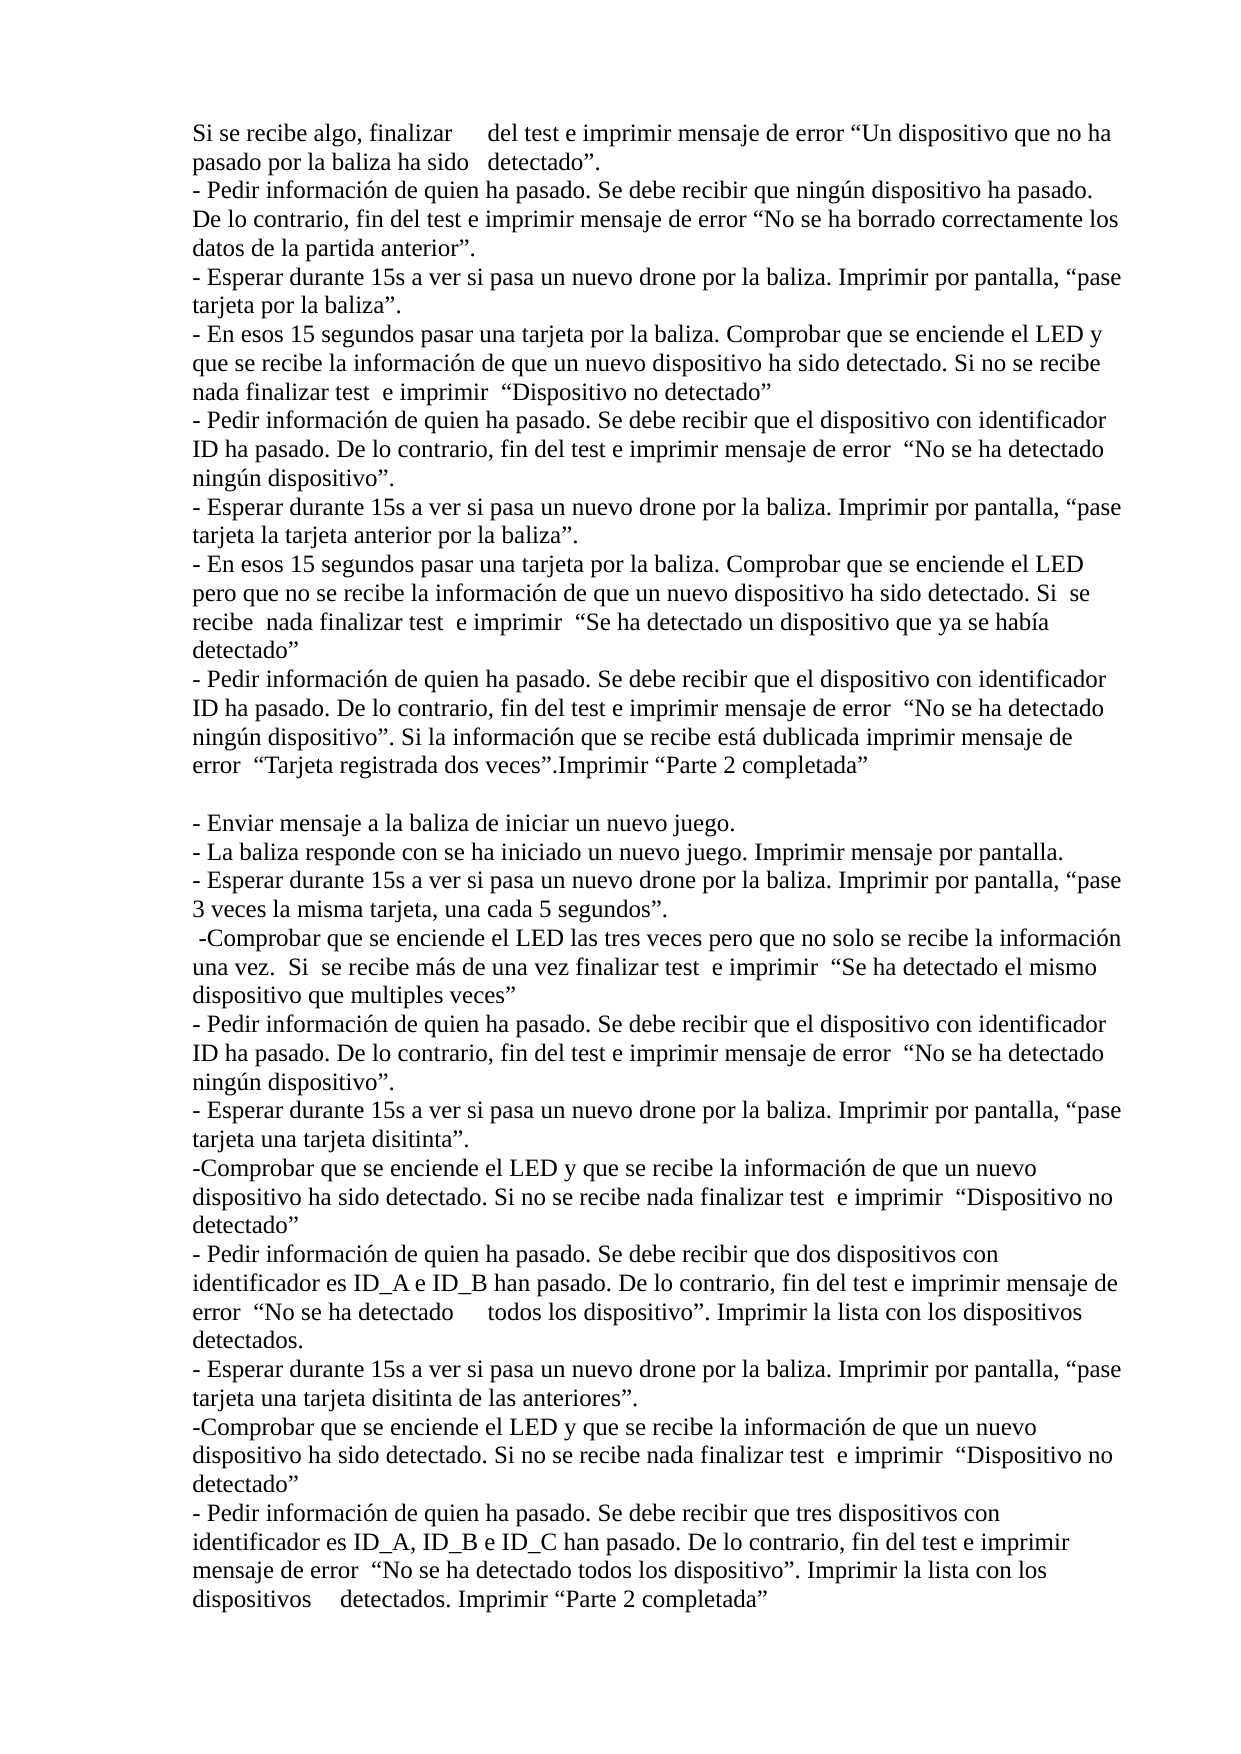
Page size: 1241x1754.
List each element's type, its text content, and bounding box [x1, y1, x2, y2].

text -Comprobar que se enciende el LED las tres veces pero que no solo se recibe la información una vez. Si se recibe más de una vez finalizar test e imprimir “Se ha detectado el mismo dispositivo que multiples veces” [118, 923, 1122, 1009]
text - Pedir información de quien ha pasado. Se debe recibir que el dispositivo con identificador ID ha pasado. De lo contrario, fin del test e imprimir mensaje de error “No se ha detectado ningún dispositivo”. Si la información que se recibe está dublicada imprimir mensaje de error “Tarjeta registrada dos veces”.Imprimir “Parte 2 completada” [118, 664, 1122, 779]
text -Comprobar que se enciende el LED y que se recibe la información de que un nuevo dispositivo ha sido detectado. Si no se recibe nada finalizar test e imprimir “Dispositivo no detectado” [118, 1412, 1122, 1498]
text - Pedir información de quien ha pasado. Se debe recibir que el dispositivo con identificador ID ha pasado. De lo contrario, fin del test e imprimir mensaje de error “No se ha detectado ningún dispositivo”. [118, 406, 1122, 492]
text - Esperar durante 15s a ver si pasa un nuevo drone por la baliza. Imprimir por pantalla, “pase tarjeta una tarjeta disitinta de las anteriores”. [118, 1354, 1122, 1412]
text - Esperar durante 15s a ver si pasa un nuevo drone por la baliza. Imprimir por pantalla, “pase tarjeta por la baliza”. [118, 262, 1122, 319]
text Si se recibe algo, finalizar del test e imprimir mensaje de error “Un dispositivo que no ha pasado por la baliza ha sido detectado”. [118, 118, 1122, 176]
text - En esos 15 segundos pasar una tarjeta por la baliza. Comprobar que se enciende el LED y que se recibe la información de que un nuevo dispositivo ha sido detectado. Si no se recibe nada finalizar test e imprimir “Dispositivo no detectado” [118, 319, 1122, 406]
text - Pedir información de quien ha pasado. Se debe recibir que ningún dispositivo ha pasado. De lo contrario, fin del test e imprimir mensaje de error “No se ha borrado correctamente los datos de la partida anterior”. [118, 176, 1122, 262]
text - Pedir información de quien ha pasado. Se debe recibir que dos dispositivos con identificador es ID_A e ID_B han pasado. De lo contrario, fin del test e imprimir mensaje de error “No se ha detectado todos los dispositivo”. Imprimir la lista con los dispositivos detectados. [118, 1239, 1122, 1354]
text - Esperar durante 15s a ver si pasa un nuevo drone por la baliza. Imprimir por pantalla, “pase tarjeta la tarjeta anterior por la baliza”. [118, 492, 1122, 549]
text - Pedir información de quien ha pasado. Se debe recibir que tres dispositivos con identificador es ID_A, ID_B e ID_C han pasado. De lo contrario, fin del test e imprimir mensaje de error “No se ha detectado todos los dispositivo”. Imprimir la lista con los dispositivos detectados. Imprimir “Parte 2 completada” [118, 1498, 1122, 1613]
text - En esos 15 segundos pasar una tarjeta por la baliza. Comprobar que se enciende el LED pero que no se recibe la información de que un nuevo dispositivo ha sido detectado. Si se recibe nada finalizar test e imprimir “Se ha detectado un dispositivo que ya se había detectado” [118, 549, 1122, 664]
text - La baliza responde con se ha iniciado un nuevo juego. Imprimir mensaje por pantalla. [118, 837, 1122, 866]
text - Pedir información de quien ha pasado. Se debe recibir que el dispositivo con identificador ID ha pasado. De lo contrario, fin del test e imprimir mensaje de error “No se ha detectado ningún dispositivo”. [118, 1009, 1122, 1096]
text - Esperar durante 15s a ver si pasa un nuevo drone por la baliza. Imprimir por pantalla, “pase tarjeta una tarjeta disitinta”. [118, 1096, 1122, 1153]
text -Comprobar que se enciende el LED y que se recibe la información de que un nuevo dispositivo ha sido detectado. Si no se recibe nada finalizar test e imprimir “Dispositivo no detectado” [118, 1153, 1122, 1239]
text - Enviar mensaje a la baliza de iniciar un nuevo juego. [118, 808, 1122, 837]
text - Esperar durante 15s a ver si pasa un nuevo drone por la baliza. Imprimir por pantalla, “pase 3 veces la misma tarjeta, una cada 5 segundos”. [118, 866, 1122, 923]
